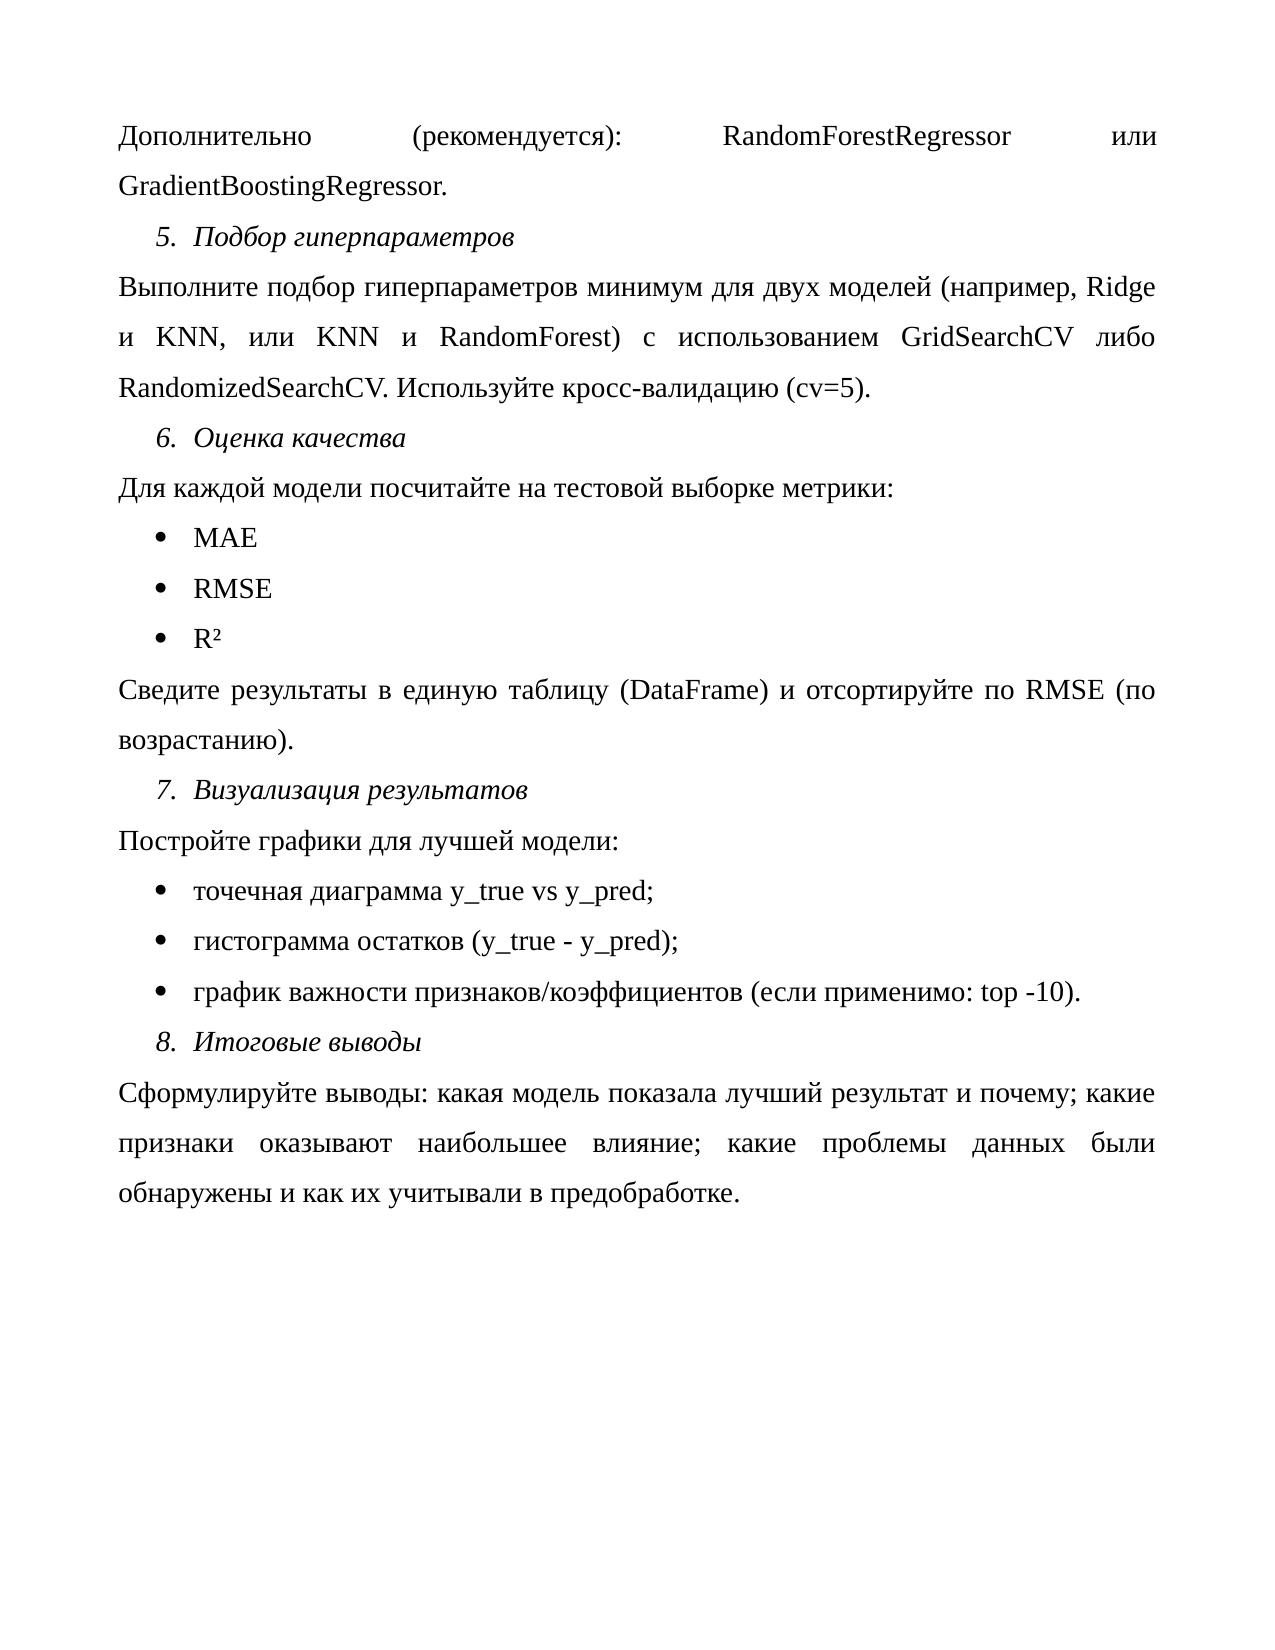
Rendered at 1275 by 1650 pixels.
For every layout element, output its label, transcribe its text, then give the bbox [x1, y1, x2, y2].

text Выполните подбор гиперпараметров минимум для двух моделей (например, Ridge и KNN, или KNN и RandomForest) с использованием GridSearchCV либо RandomizedSearchCV. Используйте кросс-валидацию (cv=5). [118, 269, 1157, 403]
list график важности признаков/коэффициентов (если применимо: top -10). [156, 974, 1157, 1008]
text Сформулируйте выводы: какая модель показала лучший результат и почему; какие признаки оказывают наибольшее влияние; какие проблемы данных были обнаружены и как их учитывали в предобработке. [118, 1075, 1157, 1209]
list точечная диаграмма y_true vs y_pred; [156, 873, 1157, 907]
list Визуализация результатов [156, 772, 1157, 806]
list Итоговые выводы [156, 1024, 1157, 1058]
list R² [156, 621, 1157, 655]
text Для каждой модели посчитайте на тестовой выборке метрики: [118, 470, 1157, 504]
text Сведите результаты в единую таблицу (DataFrame) и отсортируйте по RMSE (по возрастанию). [118, 672, 1157, 756]
list гистограмма остатков (y_true - y_pred); [156, 923, 1157, 957]
text Постройте графики для лучшей модели: [118, 823, 1157, 856]
list MAE [156, 521, 1157, 554]
text Дополнительно (рекомендуется): RandomForestRegressor или GradientBoostingRegressor. [118, 118, 1157, 202]
list RMSE [156, 571, 1157, 605]
list Оценка качества [156, 420, 1157, 453]
list Подбор гиперпараметров [156, 219, 1157, 252]
